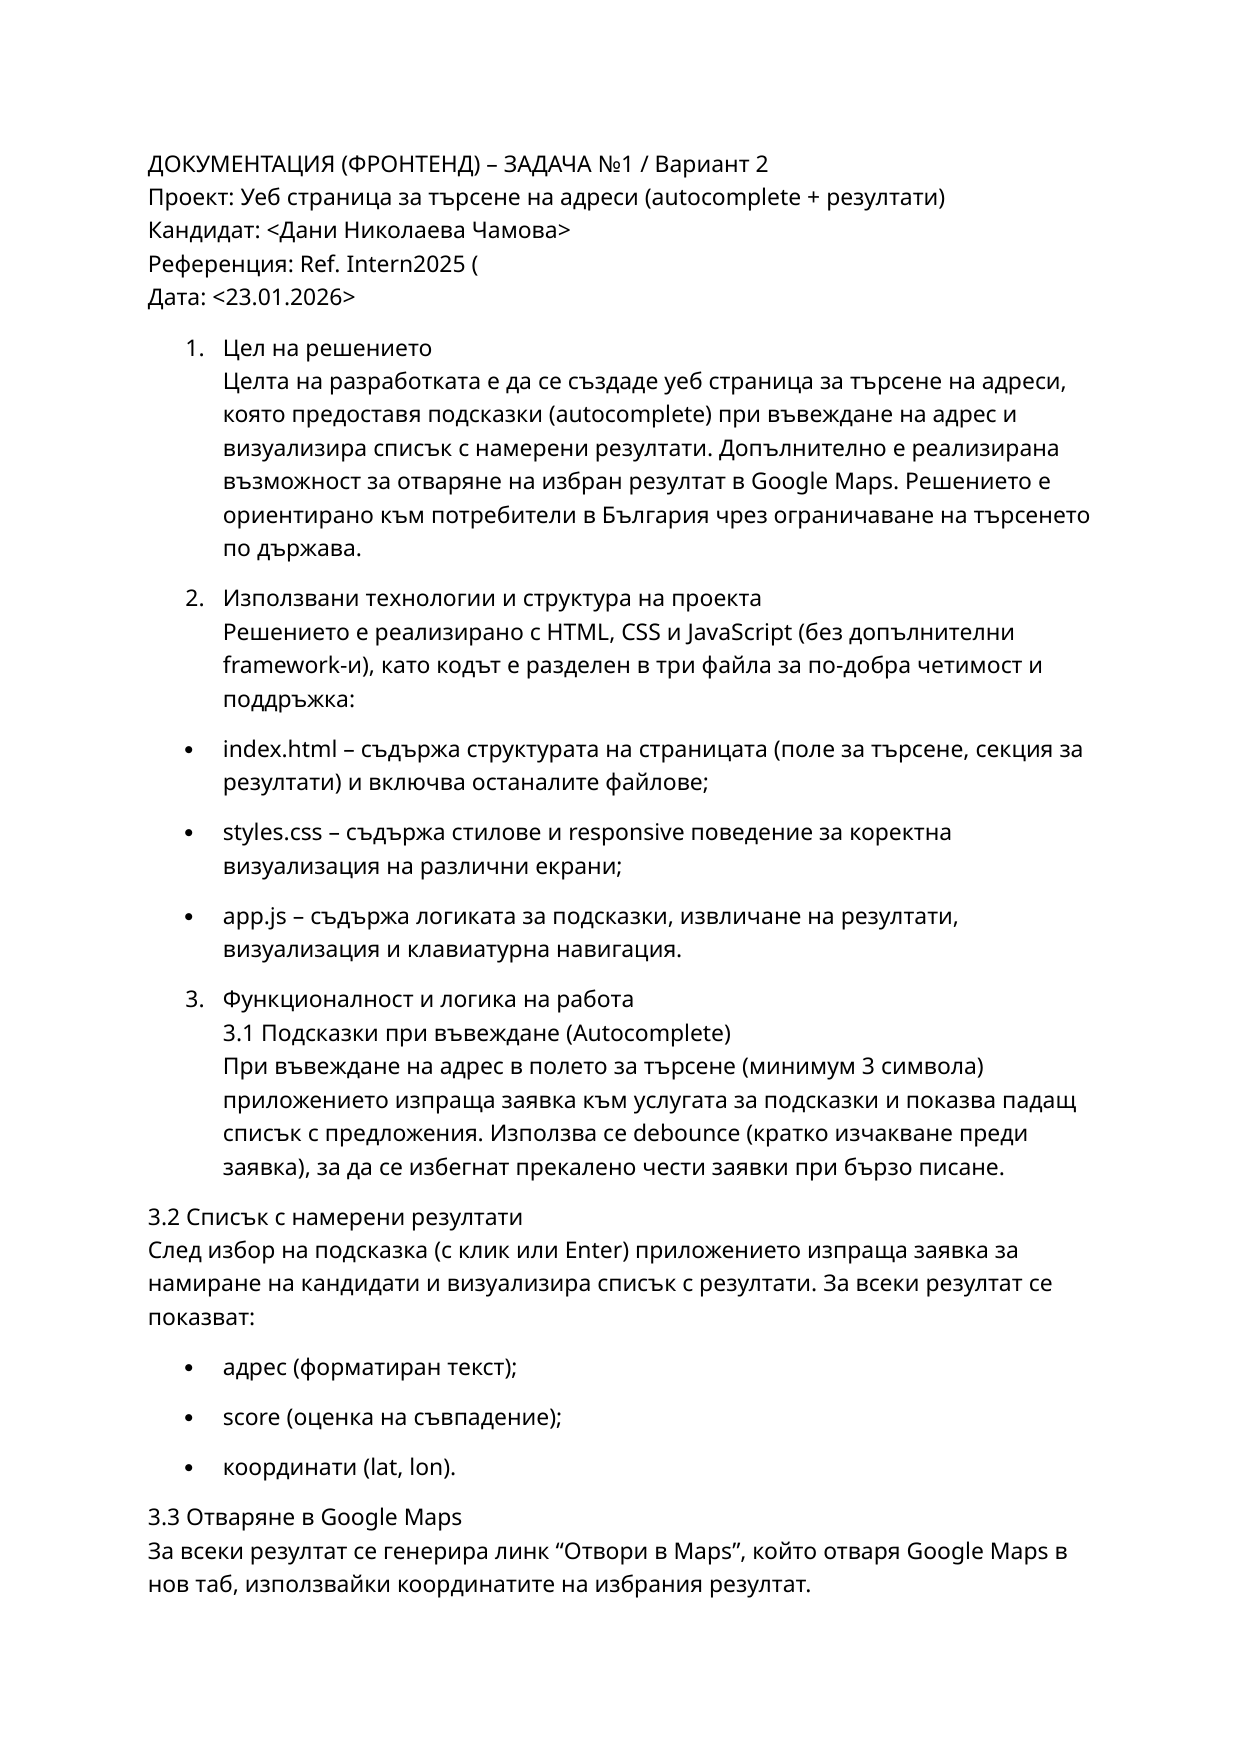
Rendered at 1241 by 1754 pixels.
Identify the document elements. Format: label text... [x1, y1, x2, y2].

list координати (lat, lon). [185, 1451, 1093, 1482]
list Използвани технологии и структура на проекта Решението е реализирано с HTML, CSS и JavaScript (без допълнителни framework-и), като кодът е разделен в три файла за по-добра четимост и поддръжка: [185, 582, 1093, 714]
list score (оценка на съвпадение); [185, 1401, 1093, 1432]
list styles.css – съдържа стилове и responsive поведение за коректна визуализация на различни екрани; [185, 816, 1093, 881]
text 3.2 Списък с намерени резултати След избор на подсказка (с клик или Enter) приложението изпраща заявка за намиране на кандидати и визуализира списък с резултати. За всеки резултат се показват: [148, 1201, 1093, 1332]
list адрес (форматиран текст); [185, 1351, 1093, 1382]
list app.js – съдържа логиката за подсказки, извличане на резултати, визуализация и клавиатурна навигация. [185, 900, 1093, 964]
text 3.3 Отваряне в Google Maps За всеки резултат се генерира линк “Отвори в Maps”, който отваря Google Maps в нов таб, използвайки координатите на избрания резултат. [148, 1501, 1093, 1599]
list Функционалност и логика на работа 3.1 Подсказки при въвеждане (Autocomplete) При въвеждане на адрес в полето за търсене (минимум 3 символа) приложението изпраща заявка към услугата за подсказки и показва падащ списък с предложения. Използва се debounce (кратко изчакване преди заявка), за да се избегнат прекалено чести заявки при бързо писане. [185, 983, 1093, 1182]
list index.html – съдържа структурата на страницата (поле за търсене, секция за резултати) и включва останалите файлове; [185, 733, 1093, 797]
list Цел на решението Целта на разработката е да се създаде уеб страница за търсене на адреси, която предоставя подсказки (autocomplete) при въвеждане на адрес и визуализира списък с намерени резултати. Допълнително е реализирана възможност за отваряне на избран резултат в Google Maps. Решението е ориентирано към потребители в България чрез ограничаване на търсенето по държава. [185, 331, 1093, 563]
text ДОКУМЕНТАЦИЯ (ФРОНТЕНД) – ЗАДАЧА №1 / Вариант 2 Проект: Уеб страница за търсене на адреси (autocomplete + резултати) Кандидат: <Дани Николаева Чамова> Референция: Ref. Intern2025 ( Дата: <23.01.2026> [148, 148, 1093, 313]
